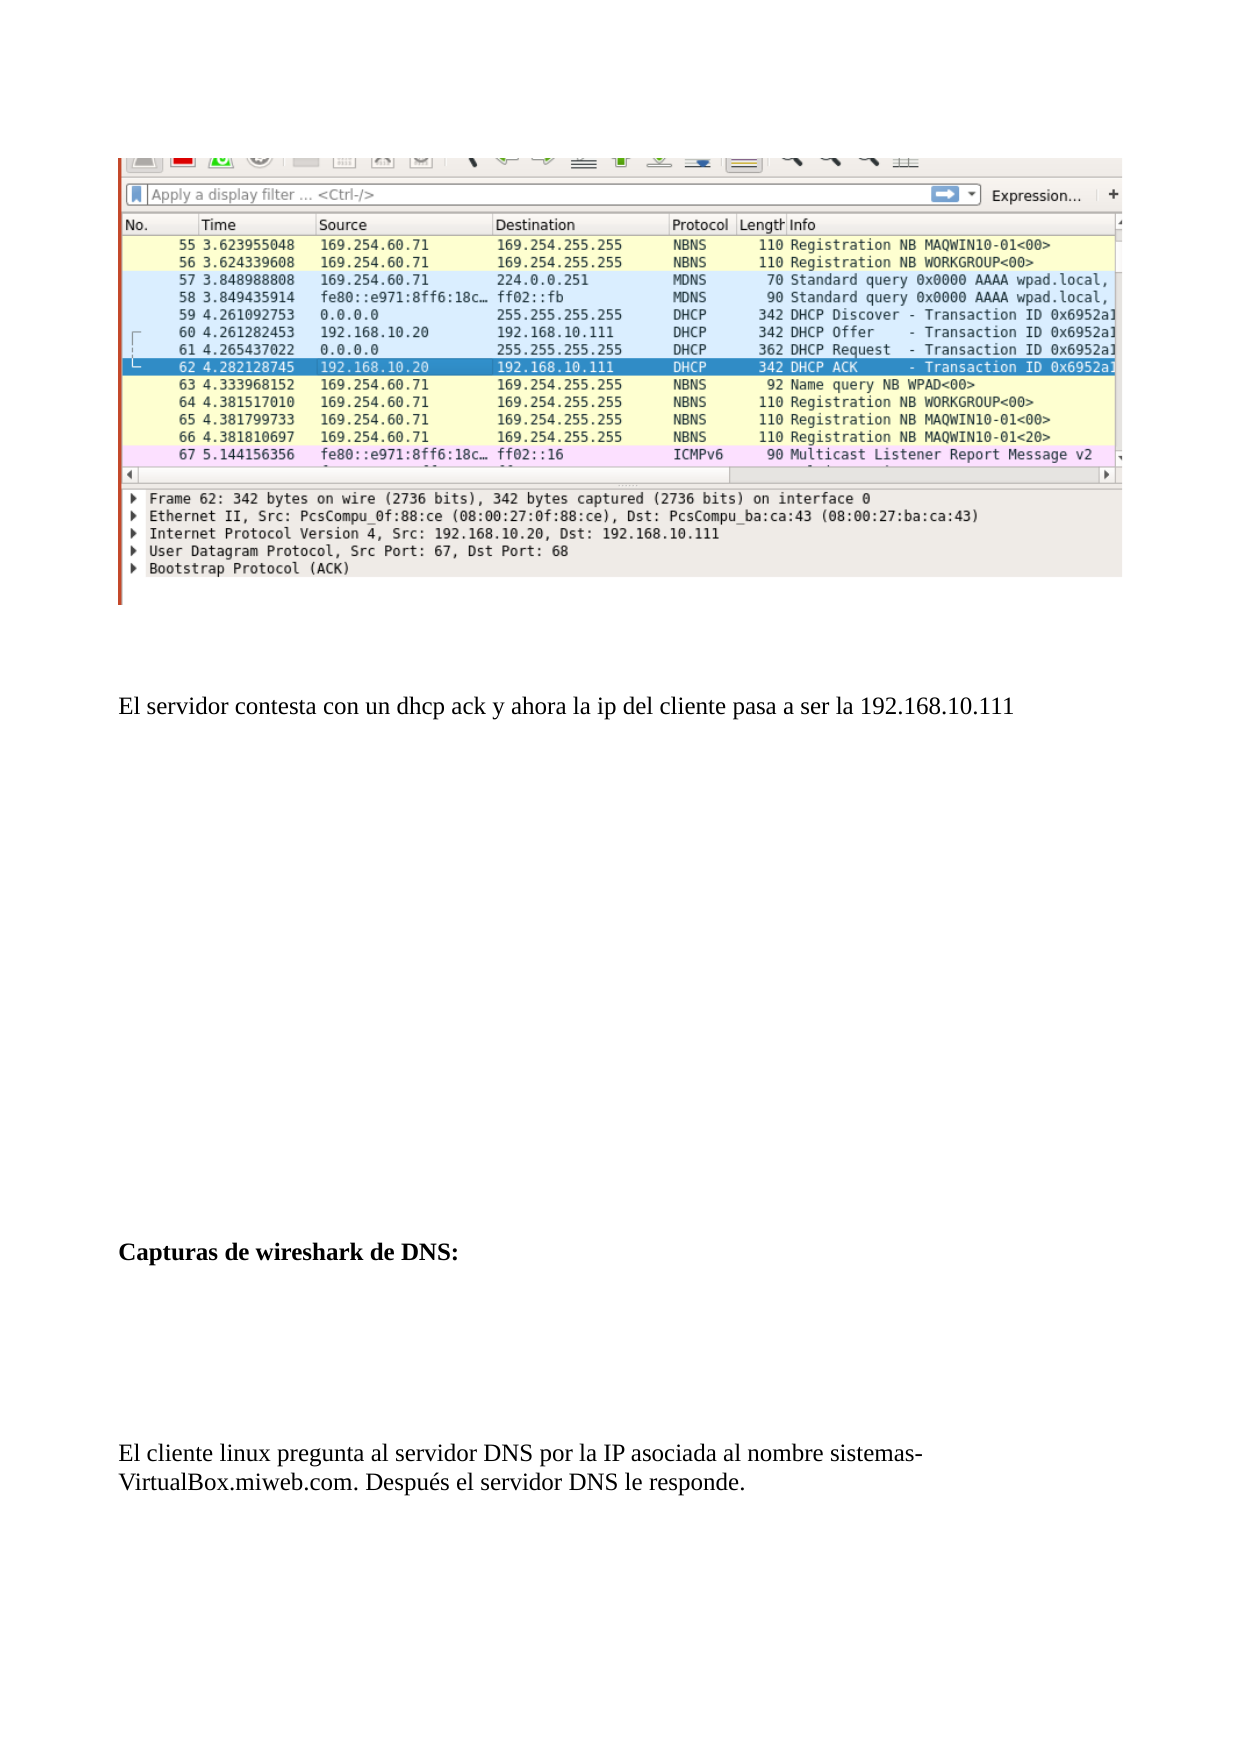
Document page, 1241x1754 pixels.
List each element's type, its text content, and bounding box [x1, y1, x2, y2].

text El servidor contesta con un dhcp ack y ahora la ip del cliente pasa a ser la 192.168.10.111 [118, 691, 1122, 719]
text Capturas de wireshark de DNS: [118, 1237, 1122, 1266]
picture [118, 158, 1123, 605]
text El cliente linux pregunta al servidor DNS por la IP asociada al nombre sistemas-VirtualBox.miweb.com. Después el servidor DNS le responde. [118, 1438, 1122, 1496]
